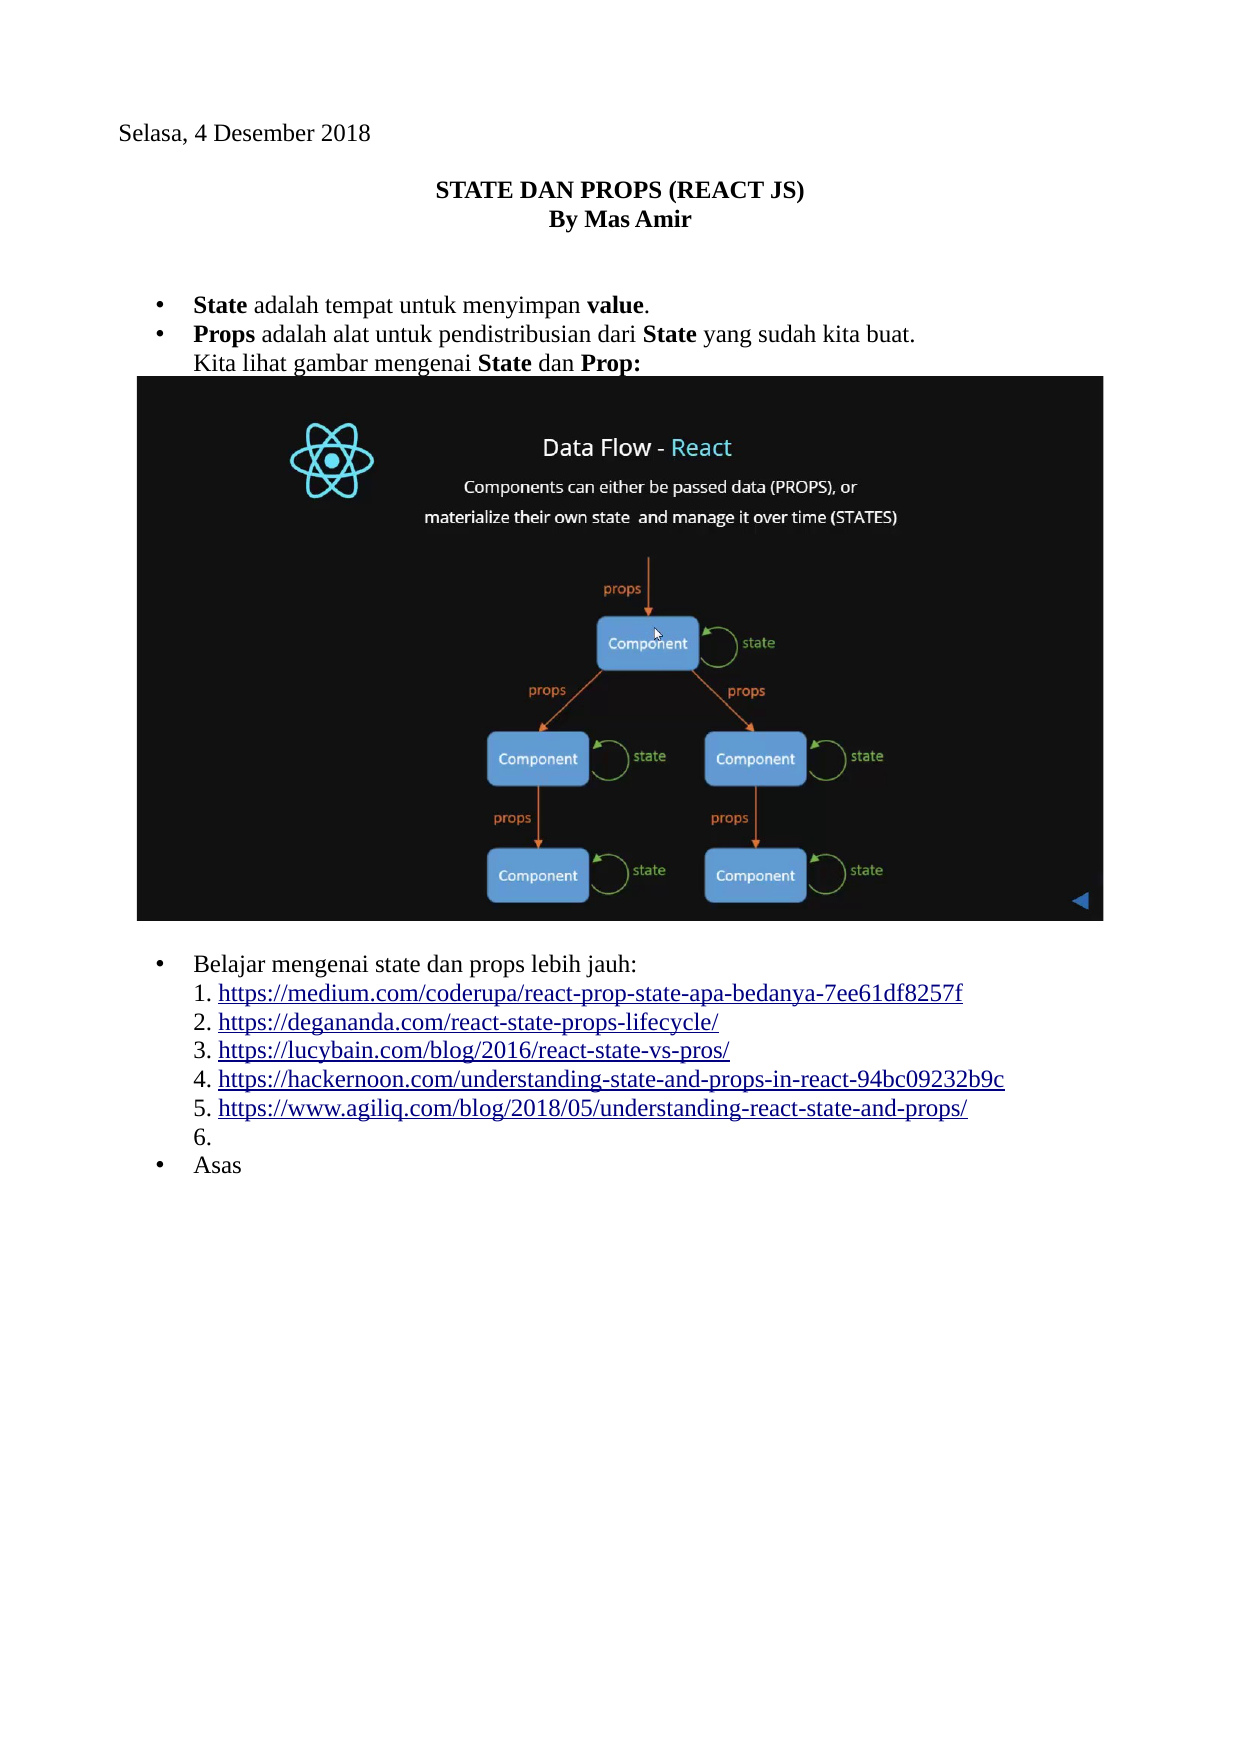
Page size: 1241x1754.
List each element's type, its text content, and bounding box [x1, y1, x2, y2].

list 2. https://degananda.com/react-state-props-lifecycle/ [156, 1007, 1122, 1035]
list 1. https://medium.com/coderupa/react-prop-state-apa-bedanya-7ee61df8257f [156, 978, 1122, 1007]
text By Mas Amir [118, 204, 1122, 233]
text Selasa, 4 Desember 2018 [118, 118, 1122, 147]
list Props adalah alat untuk pendistribusian dari State yang sudah kita buat. [156, 319, 1122, 348]
list 4. https://hackernoon.com/understanding-state-and-props-in-react-94bc09232b9c [156, 1064, 1122, 1093]
list Asas [156, 1150, 1122, 1179]
text STATE DAN PROPS (REACT JS) [118, 176, 1122, 204]
list 6. [156, 1122, 1122, 1150]
list State adalah tempat untuk menyimpan value. [156, 291, 1122, 319]
list Belajar mengenai state dan props lebih jauh: [156, 949, 1122, 978]
list Kita lihat gambar mengenai State dan Prop: [156, 348, 1122, 377]
list 3. https://lucybain.com/blog/2016/react-state-vs-pros/ [156, 1035, 1122, 1064]
list 5. https://www.agiliq.com/blog/2018/05/understanding-react-state-and-props/ [156, 1093, 1122, 1122]
picture [136, 376, 1104, 921]
